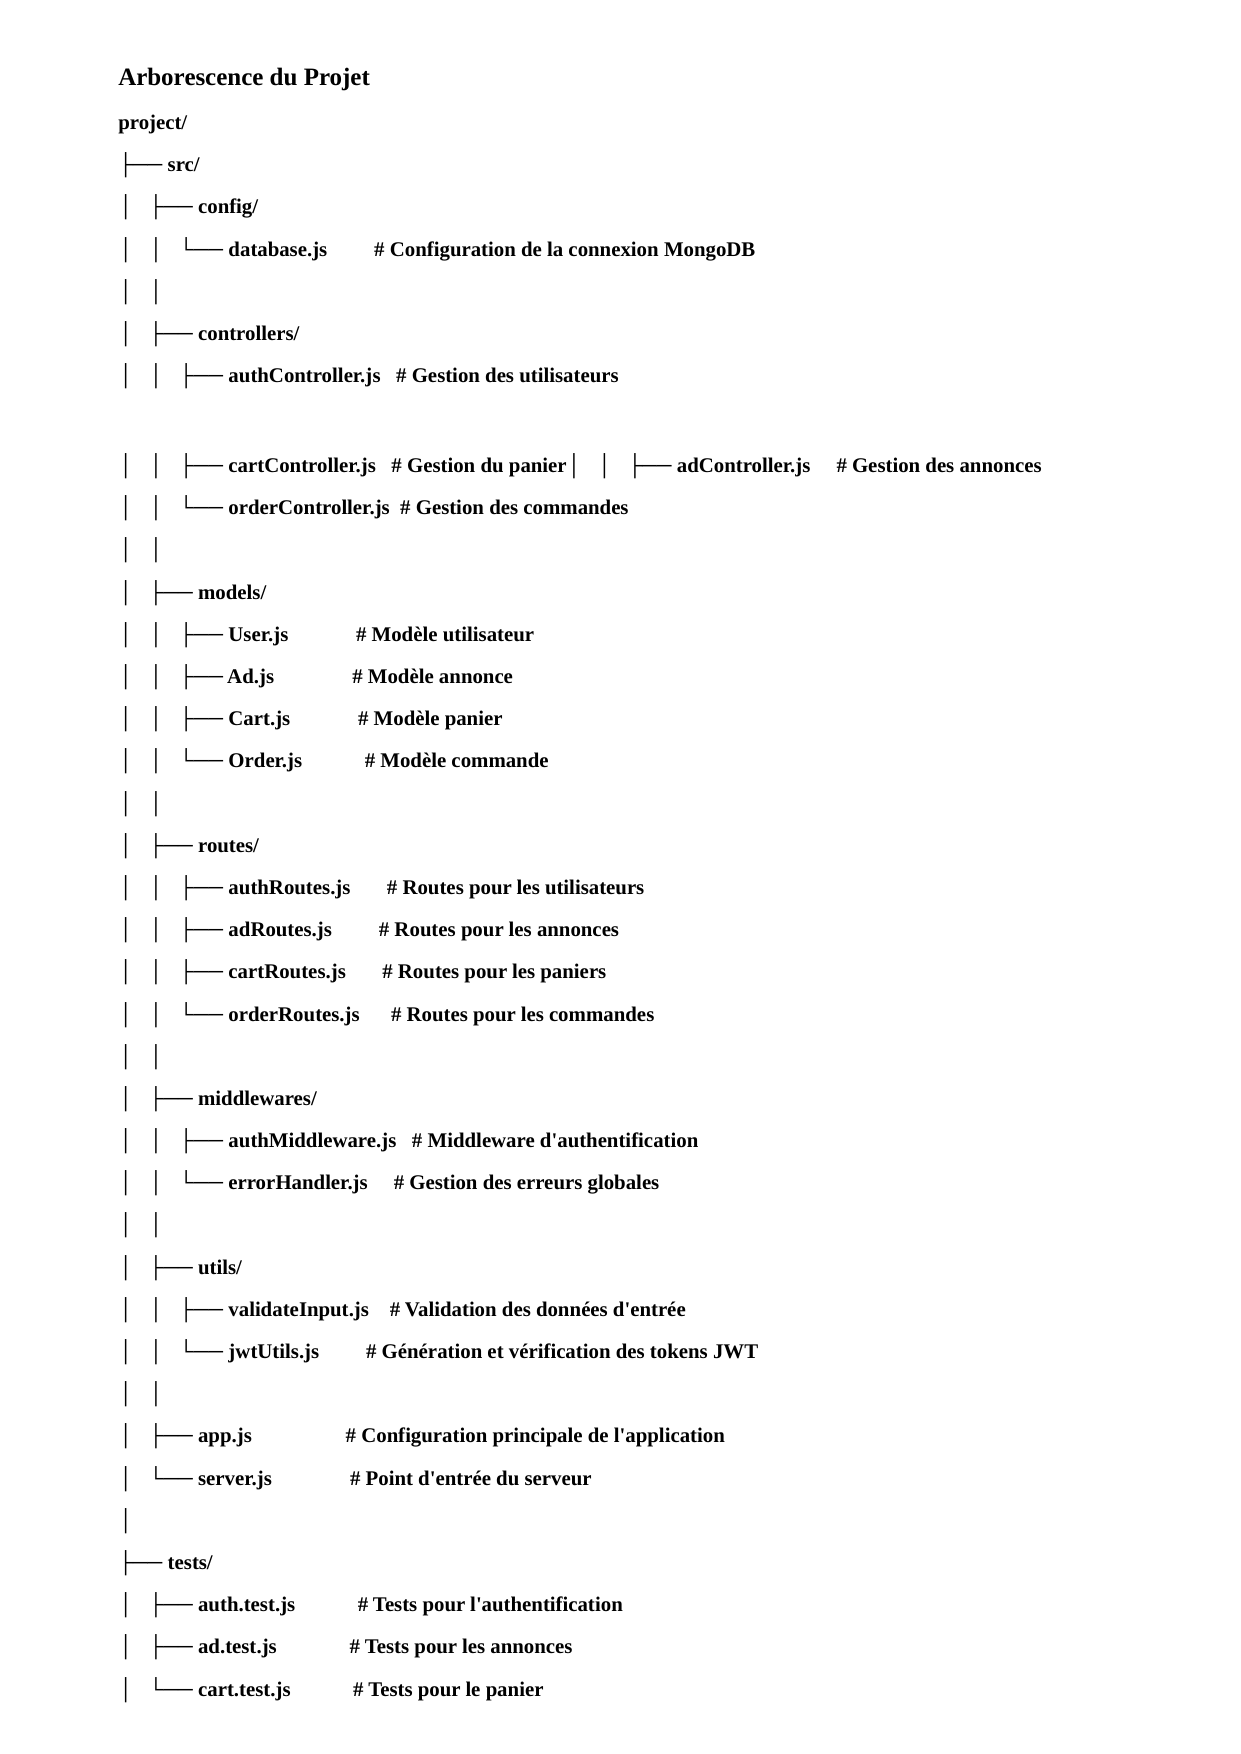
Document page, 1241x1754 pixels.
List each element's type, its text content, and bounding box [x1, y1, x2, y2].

text Arborescence du Projet [118, 62, 1122, 91]
text │ │ [126, 1212, 155, 1236]
text │ │ └── Order.js # Modèle commande [126, 748, 155, 772]
text │ │ └── Order.js # Modèle commande [156, 748, 1122, 772]
text │ ├── config/ [126, 194, 155, 218]
text │ │ └── orderController.js # Gestion des commandes [156, 495, 1122, 519]
text │ ├── app.js # Configuration principale de l'application [156, 1423, 1122, 1447]
text │ │ [126, 791, 155, 814]
text │ │ ├── validateInput.js # Validation des données d'entrée [186, 1297, 1122, 1321]
text │ │ [156, 1044, 1122, 1068]
text │ │ [118, 537, 125, 561]
text │ │ [156, 1212, 1122, 1236]
text │ └── cart.test.js # Tests pour le panier [118, 1676, 1122, 1701]
text │ │ [118, 1381, 125, 1405]
text │ │ [126, 1381, 155, 1405]
text │ └── server.js # Point d'entrée du serveur [126, 1466, 1122, 1489]
text │ │ ├── Cart.js # Modèle panier [156, 706, 185, 730]
text │ ├── controllers/ [126, 321, 155, 345]
text │ [118, 1508, 125, 1532]
text │ │ [156, 537, 1122, 561]
text │ │ ├── adRoutes.js # Routes pour les annonces [186, 917, 1122, 941]
text │ ├── models/ [118, 579, 1122, 604]
text │ │ ├── authMiddleware.js # Middleware d'authentification [186, 1128, 1122, 1152]
text │ [126, 1508, 1122, 1532]
text │ │ ├── Ad.js # Modèle annonce [156, 664, 185, 688]
text │ │ [156, 279, 1122, 303]
text │ │ ├── cartRoutes.js # Routes pour les paniers [186, 959, 1122, 983]
text │ │ └── jwtUtils.js # Génération et vérification des tokens JWT [156, 1339, 1122, 1363]
text │ │ └── database.js # Configuration de la connexion MongoDB [156, 237, 1122, 261]
text │ │ [118, 1212, 125, 1236]
text │ │ [156, 791, 1122, 814]
text │ │ ├── cartController.js # Gestion du panier│ │ ├── adController.js # Gestion des annonces [635, 453, 1122, 477]
text │ ├── middlewares/ [156, 1086, 1122, 1110]
text │ ├── middlewares/ [126, 1086, 155, 1110]
text │ │ [118, 1044, 125, 1068]
text │ │ ├── Cart.js # Modèle panier [186, 706, 1122, 730]
text │ │ ├── User.js # Modèle utilisateur [186, 622, 1122, 646]
text │ ├── ad.test.js # Tests pour les annonces [156, 1634, 1122, 1658]
text ├── tests/ [126, 1550, 1122, 1574]
text │ ├── config/ [156, 194, 1122, 218]
text │ ├── routes/ [156, 833, 1122, 857]
text │ ├── controllers/ [156, 321, 1122, 345]
text │ │ ├── authController.js # Gestion des utilisateurs [186, 363, 1122, 387]
text ├── src/ [118, 152, 125, 176]
text │ │ [126, 537, 155, 561]
text │ ├── auth.test.js # Tests pour l'authentification [156, 1592, 1122, 1616]
text │ │ [126, 1044, 155, 1068]
text │ │ ├── Ad.js # Modèle annonce [126, 664, 155, 688]
text │ ├── routes/ [126, 833, 155, 857]
text │ │ [156, 1381, 1122, 1405]
text │ │ ├── Cart.js # Modèle panier [126, 706, 155, 730]
text │ │ └── orderRoutes.js # Routes pour les commandes [118, 1001, 1122, 1026]
text │ │ ├── cartController.js # Gestion du panier│ │ ├── adController.js # Gestion des annonces [186, 453, 573, 477]
text │ ├── utils/ [118, 1254, 1122, 1279]
text project/ [118, 110, 1122, 134]
text │ │ └── errorHandler.js # Gestion des erreurs globales [156, 1170, 1122, 1194]
text │ │ [126, 279, 155, 303]
text ├── src/ [126, 152, 1122, 176]
text │ │ ├── Ad.js # Modèle annonce [186, 664, 1122, 688]
text │ │ [118, 791, 125, 814]
text │ │ ├── authRoutes.js # Routes pour les utilisateurs [186, 875, 1122, 899]
text │ │ [118, 279, 125, 303]
